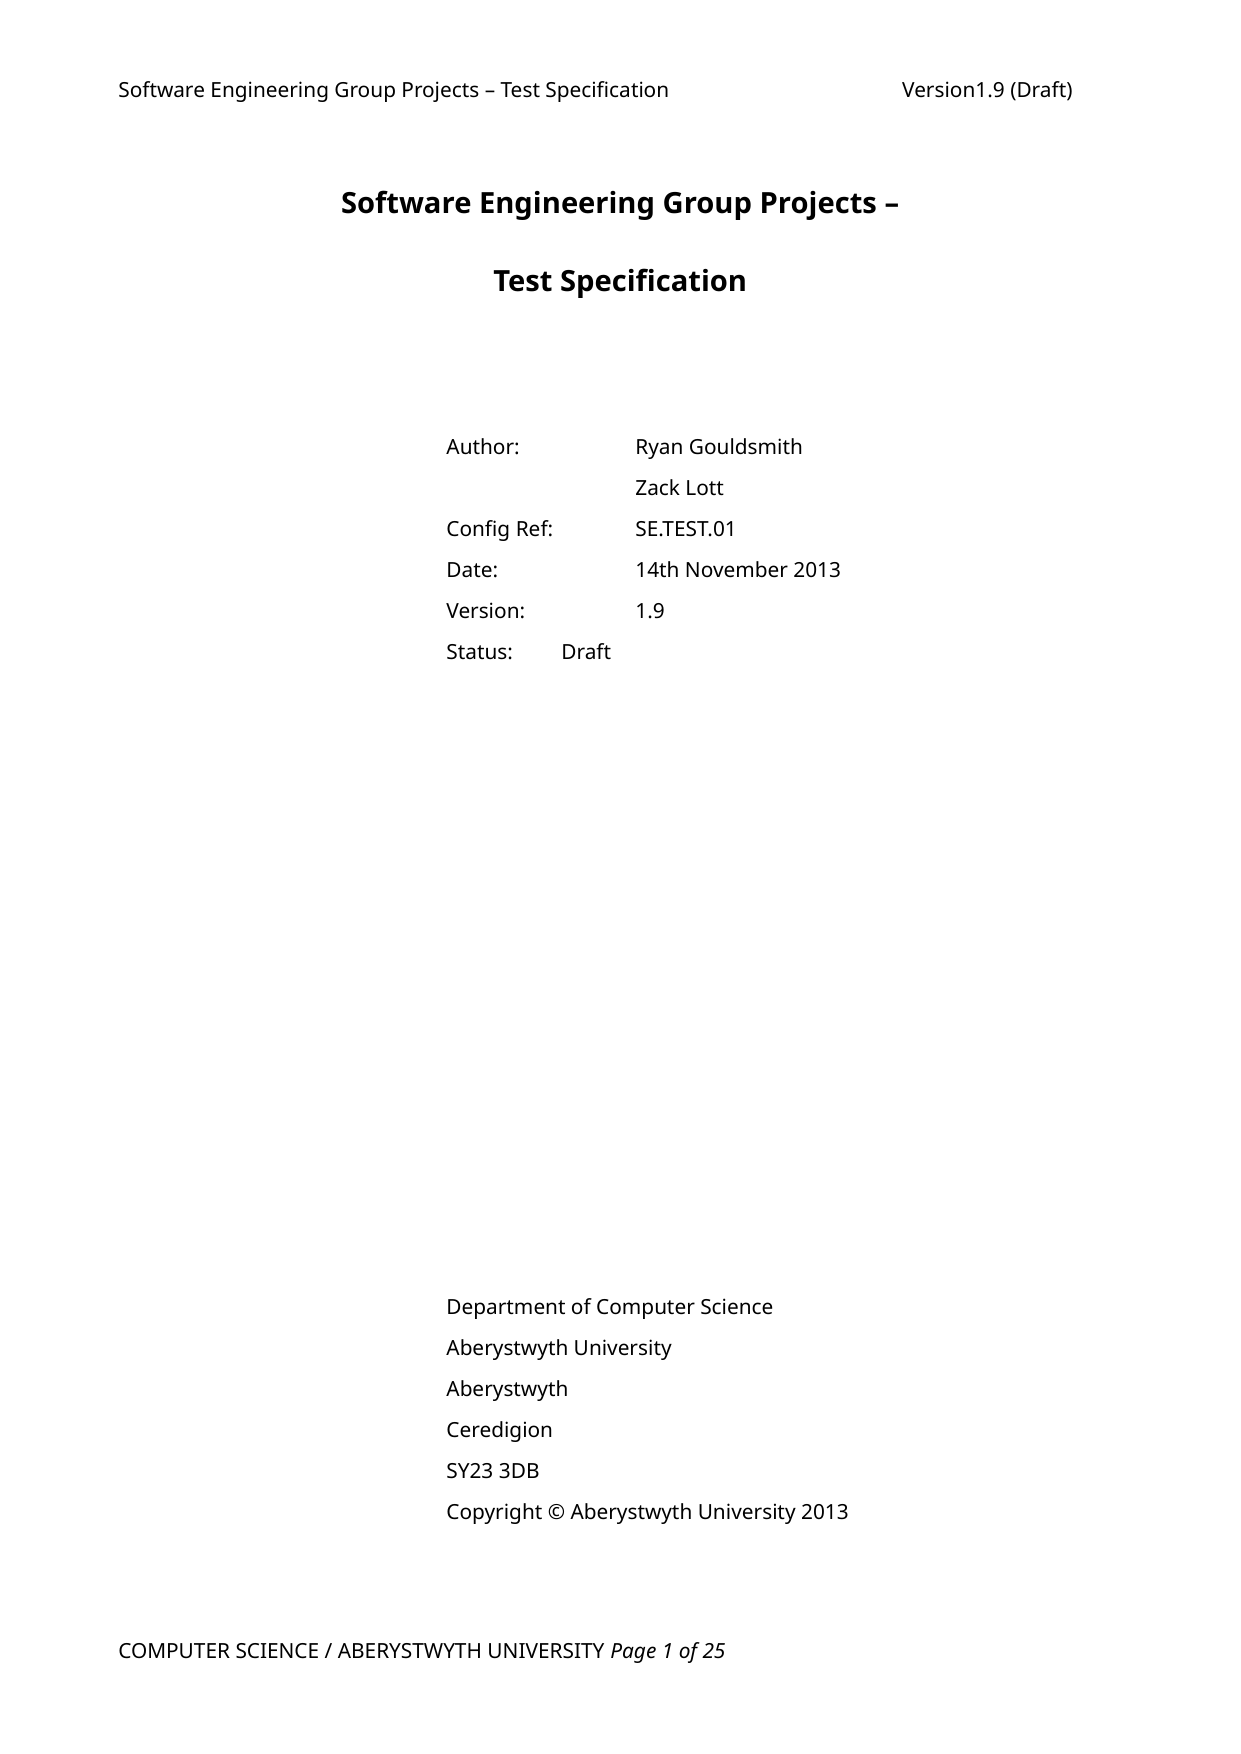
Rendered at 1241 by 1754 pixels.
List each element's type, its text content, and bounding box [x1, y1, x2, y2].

text Ceredigion [118, 1415, 1122, 1443]
text Department of Computer Science [118, 1292, 1122, 1321]
subtitle Software Engineering Group Projects – [118, 143, 1122, 222]
text Author: Ryan Gouldsmith [118, 432, 1122, 461]
text Copyright © Aberystwyth University 2013 [118, 1497, 1122, 1525]
text Config Ref: SE.TEST.01 [118, 514, 1122, 543]
text Date: 14th November 2013 [118, 555, 1122, 584]
text Version: 1.9 [118, 596, 1122, 625]
text Status: Draft [118, 637, 1122, 666]
text Aberystwyth University [118, 1333, 1122, 1362]
text SY23 3DB [118, 1456, 1122, 1484]
text Aberystwyth [118, 1374, 1122, 1402]
subtitle Test Specification [118, 260, 1122, 379]
text Zack Lott [118, 473, 1122, 502]
